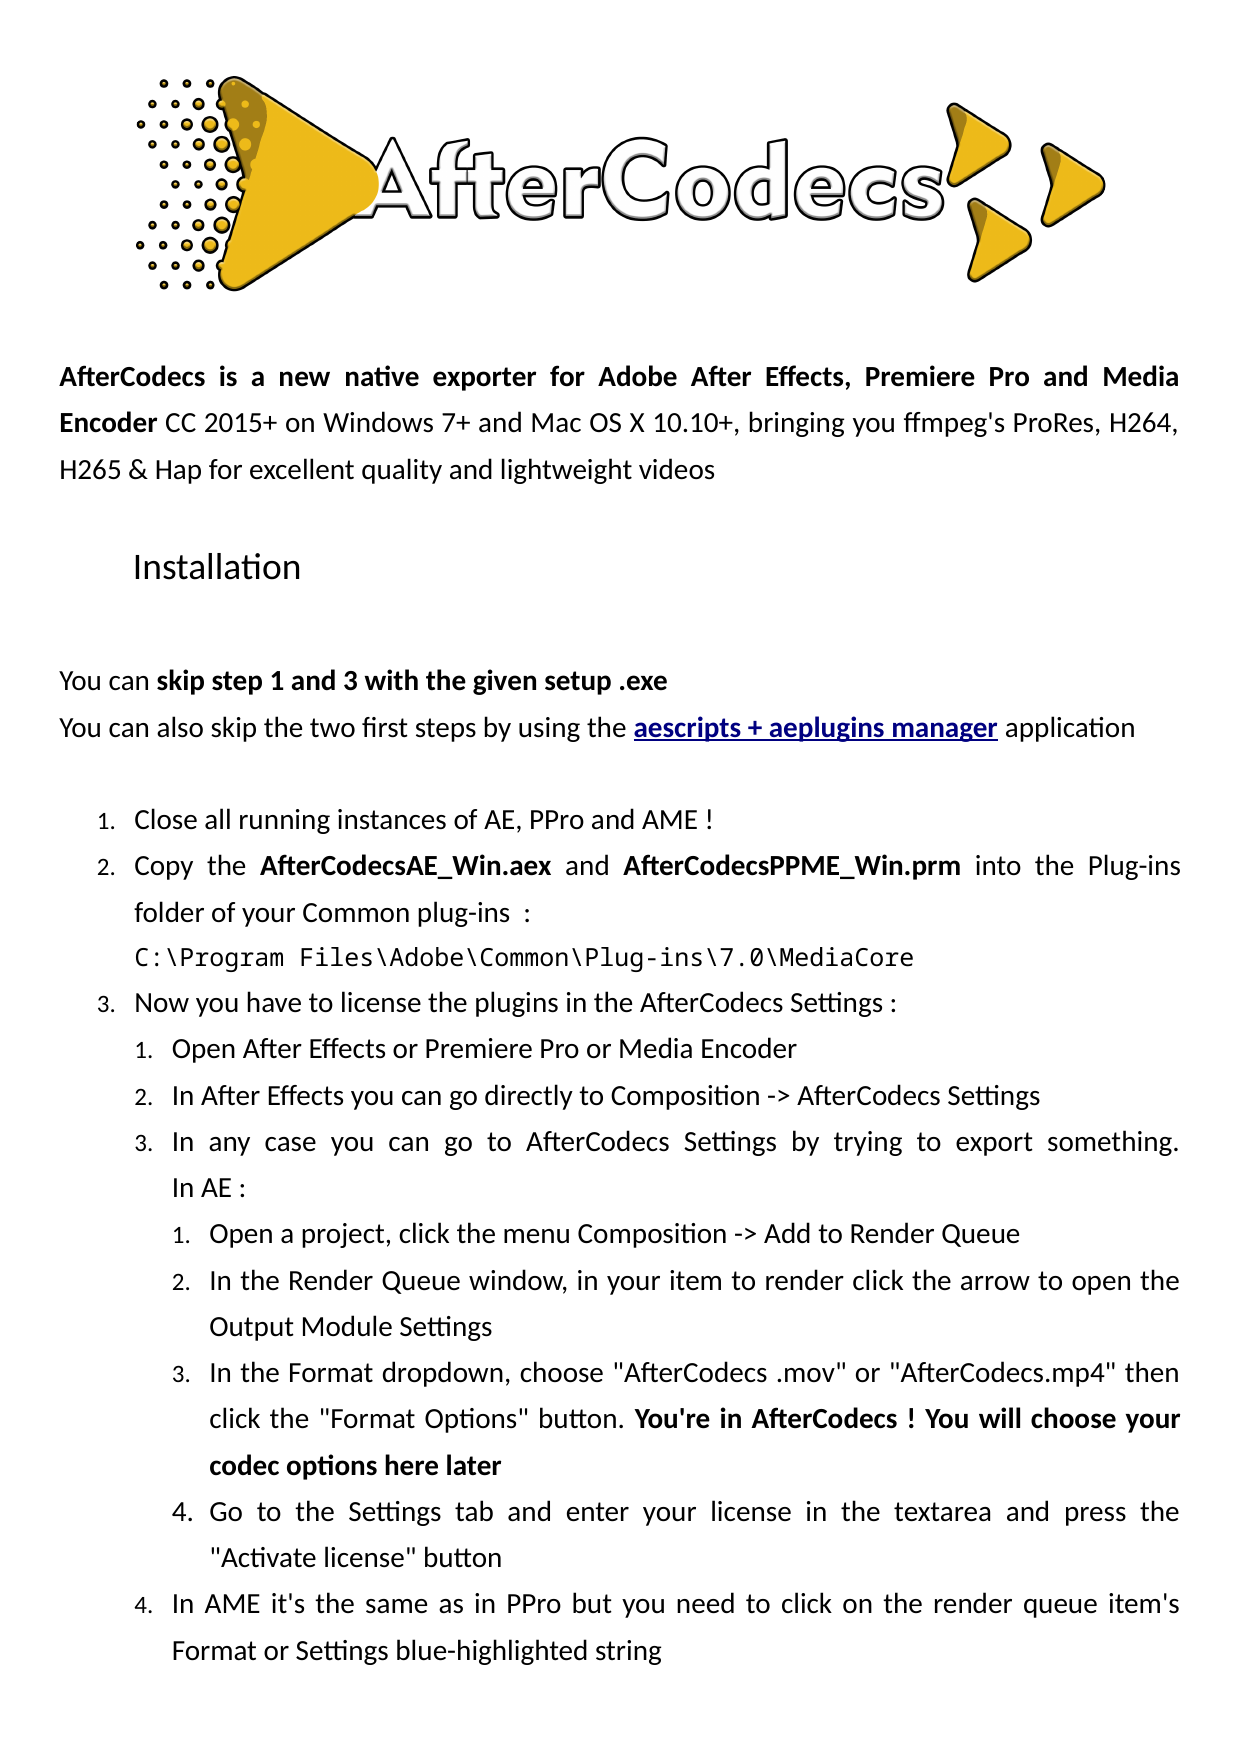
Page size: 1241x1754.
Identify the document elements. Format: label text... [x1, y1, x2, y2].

list Close all running instances of AE, PPro and AME ! [97, 801, 1181, 837]
list Open After Effects or Premiere Pro or Media Encoder [134, 1031, 1181, 1066]
text Installation [59, 543, 1181, 589]
list Now you have to license the plugins in the AfterCodecs Settings : [97, 984, 1181, 1020]
text AfterCodecs is a new native exporter for Adobe After Effects, Premiere Pro and Media Encoder CC 2015+ on Windows 7+ and Mac OS X 10.10+, bringing you ffmpeg's ProRes, H264, H265 & Hap for excellent quality and lightweight videos [59, 358, 1181, 486]
list In AME it's the same as in PPro but you need to click on the render queue item's Format or Settings blue-highlighted string [134, 1586, 1181, 1667]
list In After Effects you can go directly to Composition -> AfterCodecs Settings [134, 1077, 1181, 1112]
list In the Render Queue window, in your item to render click the arrow to open the Output Module Settings [172, 1262, 1181, 1344]
text You can skip step 1 and 3 with the given setup .exe [59, 662, 1181, 698]
list Copy the AfterCodecsAE_Win.aex and AfterCodecsPPME_Win.prm into the Plug-ins folder of your Common plug-ins : [97, 847, 1181, 929]
list Open a project, click the menu Composition -> Add to Render Queue [172, 1216, 1181, 1251]
list In any case you can go to AfterCodecs Settings by trying to export something. In AE : [134, 1123, 1181, 1205]
list C:\Program Files\Adobe\Common\Plug-ins\7.0\MediaCore [97, 940, 1181, 974]
list In the Format dropdown, choose "AfterCodecs .mov" or "AfterCodecs.mp4" then click the "Format Options" button. You're in AfterCodecs ! You will choose your codec options here later [172, 1354, 1181, 1482]
picture [118, 59, 1123, 309]
list Go to the Settings tab and enter your license in the textarea and press the "Activate license" button [172, 1493, 1181, 1575]
text You can also skip the two first steps by using the aescripts + aeplugins manager application [59, 709, 1181, 744]
